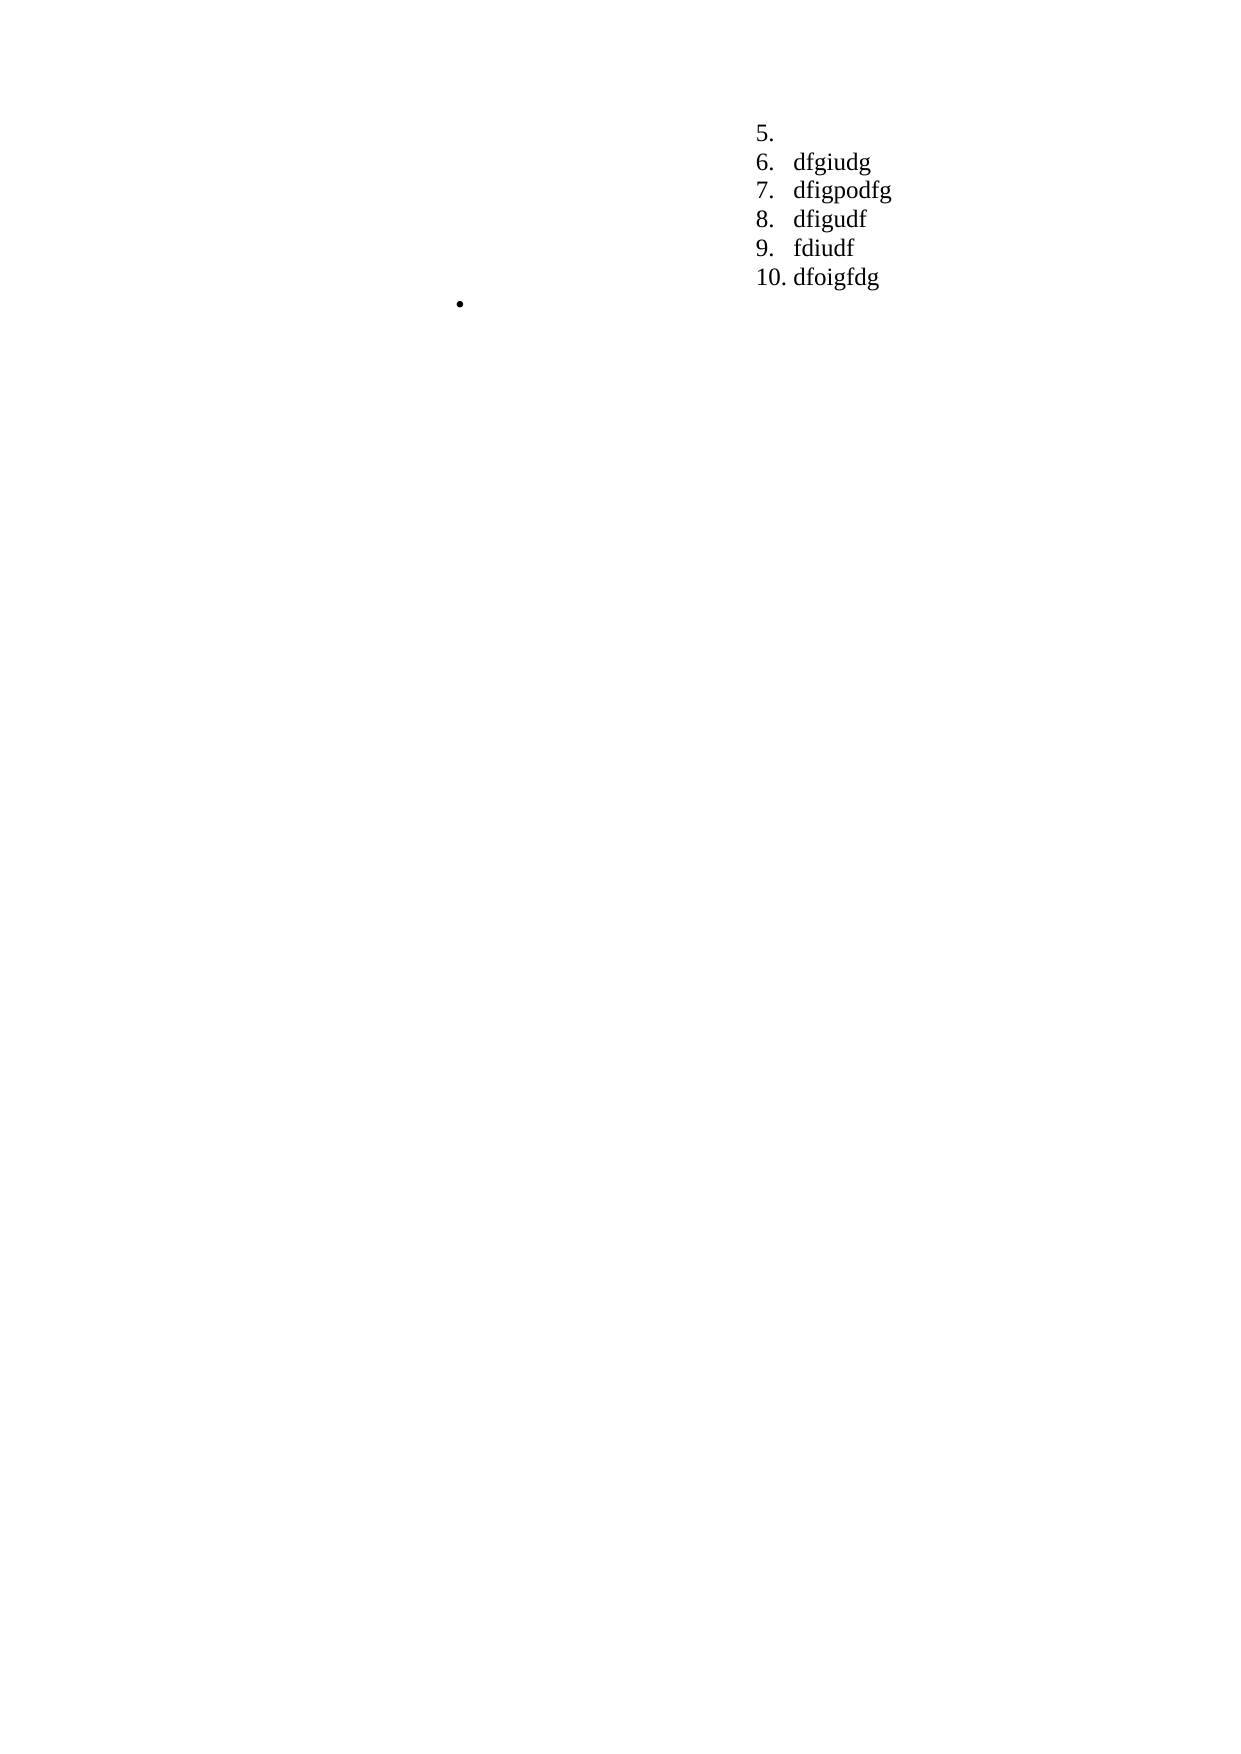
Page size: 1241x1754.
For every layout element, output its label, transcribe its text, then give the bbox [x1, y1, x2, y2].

list dfgiudg [756, 147, 1122, 176]
list dfoigfdg [756, 262, 1122, 291]
list dfigpodfg [756, 176, 1122, 204]
list fdiudf [756, 233, 1122, 262]
list dfigudf [756, 204, 1122, 233]
